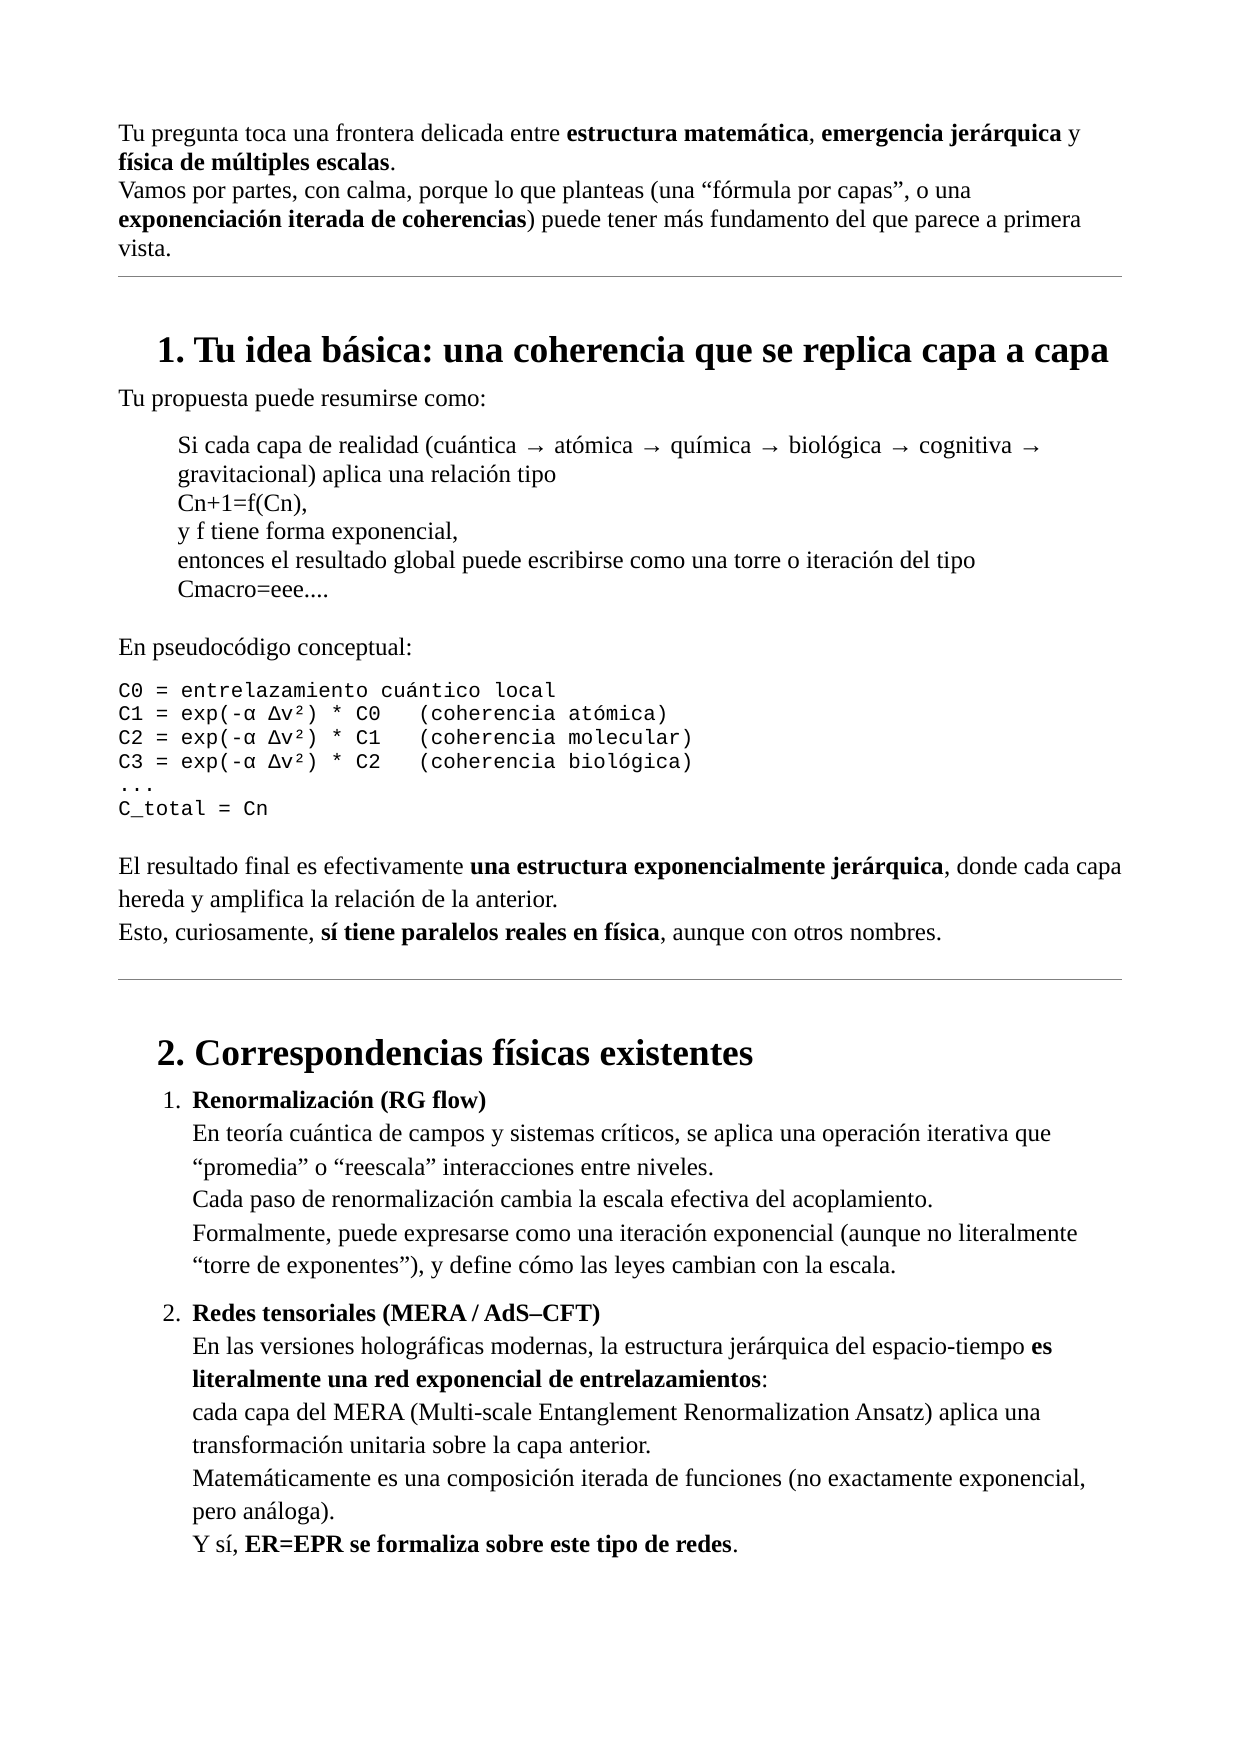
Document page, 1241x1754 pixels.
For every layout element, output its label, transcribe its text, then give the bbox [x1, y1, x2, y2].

text Si cada capa de realidad (cuántica → atómica → química → biológica → cognitiva → gravitacional) aplica una relación tipo Cn+1​=f(Cn​), y f tiene forma exponencial, entonces el resultado global puede escribirse como una torre o iteración del tipo Cmacro​=eee.... [177, 430, 1063, 603]
text C2 = exp(-α Δv²) * C1 (coherencia molecular) [118, 727, 1122, 751]
text C0 = entrelazamiento cuántico local [118, 680, 1122, 703]
text Tu pregunta toca una frontera delicada entre estructura matemática, emergencia jerárquica y física de múltiples escalas. Vamos por partes, con calma, porque lo que planteas (una “fórmula por capas”, o una exponenciación iterada de coherencias) puede tener más fundamento del que parece a primera vista. [118, 118, 1122, 262]
text En pseudocódigo conceptual: [118, 632, 1122, 661]
list Renormalización (RG flow) En teoría cuántica de campos y sistemas críticos, se aplica una operación iterativa que “promedia” o “reescala” interacciones entre niveles. Cada paso de renormalización cambia la escala efectiva del acoplamiento. Formalmente, puede expresarse como una iteración exponencial (aunque no literalmente “torre de exponentes”), y define cómo las leyes cambian con la escala. [162, 1086, 1122, 1279]
subtitle 🧠 2. Correspondencias físicas existentes [118, 1030, 1122, 1073]
text C1 = exp(-α Δv²) * C0 (coherencia atómica) [118, 703, 1122, 727]
text C_total = Cn [118, 798, 1122, 822]
list Redes tensoriales (MERA / AdS–CFT) En las versiones holográficas modernas, la estructura jerárquica del espacio-tiempo es literalmente una red exponencial de entrelazamientos: cada capa del MERA (Multi-scale Entanglement Renormalization Ansatz) aplica una transformación unitaria sobre la capa anterior. Matemáticamente es una composición iterada de funciones (no exactamente exponencial, pero análoga). Y sí, ER=EPR se formaliza sobre este tipo de redes. [162, 1298, 1122, 1558]
text Tu propuesta puede resumirse como: [118, 383, 1122, 411]
text El resultado final es efectivamente una estructura exponencialmente jerárquica, donde cada capa hereda y amplifica la relación de la anterior. Esto, curiosamente, sí tiene paralelos reales en física, aunque con otros nombres. [118, 851, 1122, 946]
subtitle 🧩 1. Tu idea básica: una coherencia que se replica capa a capa [118, 327, 1122, 370]
text C3 = exp(-α Δv²) * C2 (coherencia biológica) [118, 751, 1122, 774]
text ... [118, 774, 1122, 798]
